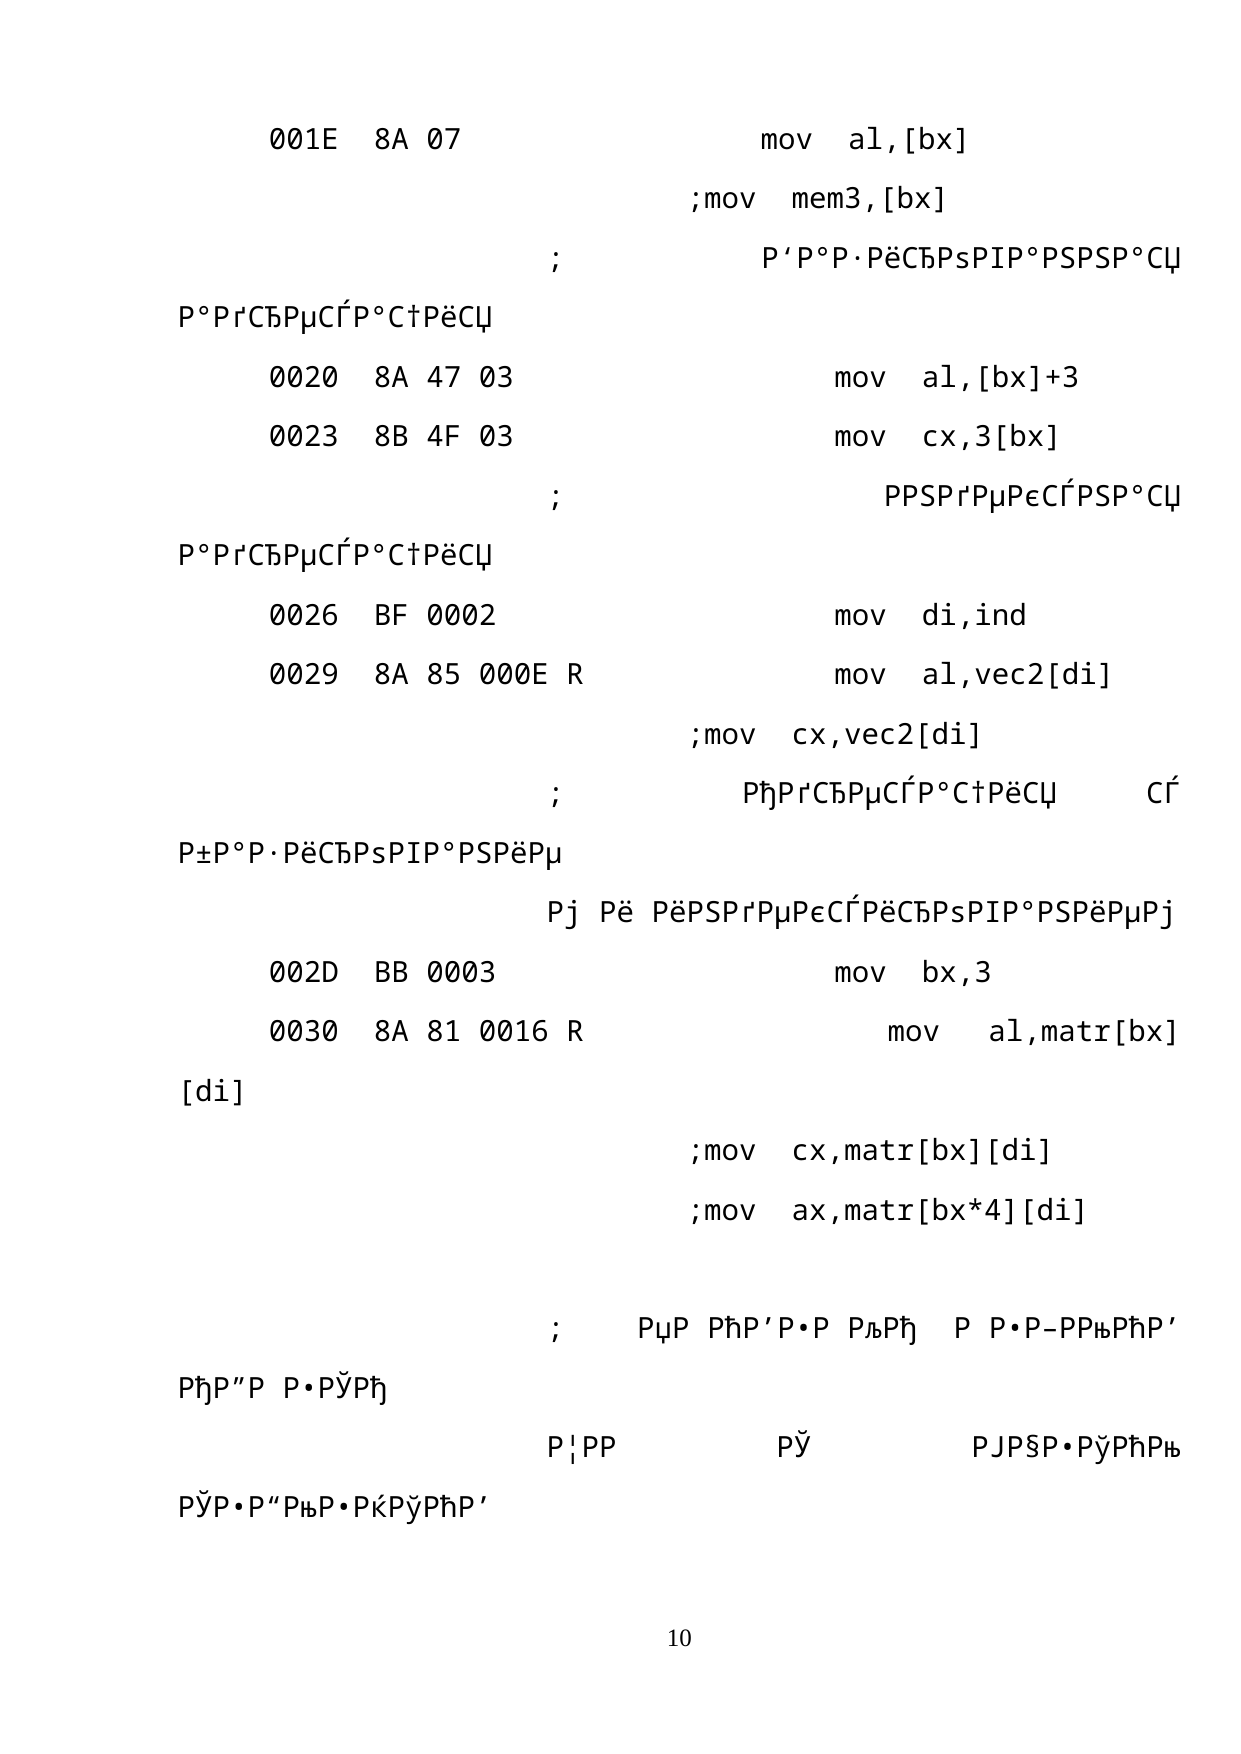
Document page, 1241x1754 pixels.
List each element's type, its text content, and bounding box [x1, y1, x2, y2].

text ; Р‘Р°Р·РёСЂРѕРІР°РЅРЅР°СЏ Р°РґСЂРµСЃР°С†РёСЏ [177, 237, 1181, 336]
text ; РРЅРґРµРєСЃРЅР°СЏ Р°РґСЂРµСЃР°С†РёСЏ [177, 475, 1181, 574]
text ; РђРґСЂРµСЃР°С†РёСЏ СЃ Р±Р°Р·РёСЂРѕРІР°РЅРёРµ [177, 772, 1181, 872]
text 0030 8A 81 0016 R mov al,matr[bx][di] [177, 1010, 1181, 1109]
text 0023 8B 4F 03 mov cx,3[bx] [177, 416, 1181, 455]
text ; РџР РћР’Р•Р РљРђ Р Р•Р–РРњРћР’ РђР”Р Р•РЎРђ [177, 1308, 1181, 1407]
text 0020 8A 47 03 mov al,[bx]+3 [177, 356, 1181, 396]
text Рј Рё РёРЅРґРµРєСЃРёСЂРѕРІР°РЅРёРµРј [177, 891, 1181, 931]
text ;mov cx,matr[bx][di] [177, 1129, 1181, 1169]
text 002D BB 0003 mov bx,3 [177, 951, 1181, 991]
text 001E 8A 07 mov al,[bx] [177, 118, 1181, 158]
text ;mov cx,vec2[di] [177, 713, 1181, 753]
text 0026 BF 0002 mov di,ind [177, 594, 1181, 634]
text 0029 8A 85 000E R mov al,vec2[di] [177, 653, 1181, 693]
text ;mov mem3,[bx] [177, 178, 1181, 217]
text ;mov ax,matr[bx*4][di] [177, 1189, 1181, 1228]
text Р¦РР РЎ РЈР§Р•РўРћРњ РЎР•Р“РњР•РќРўРћР’ [177, 1427, 1181, 1526]
